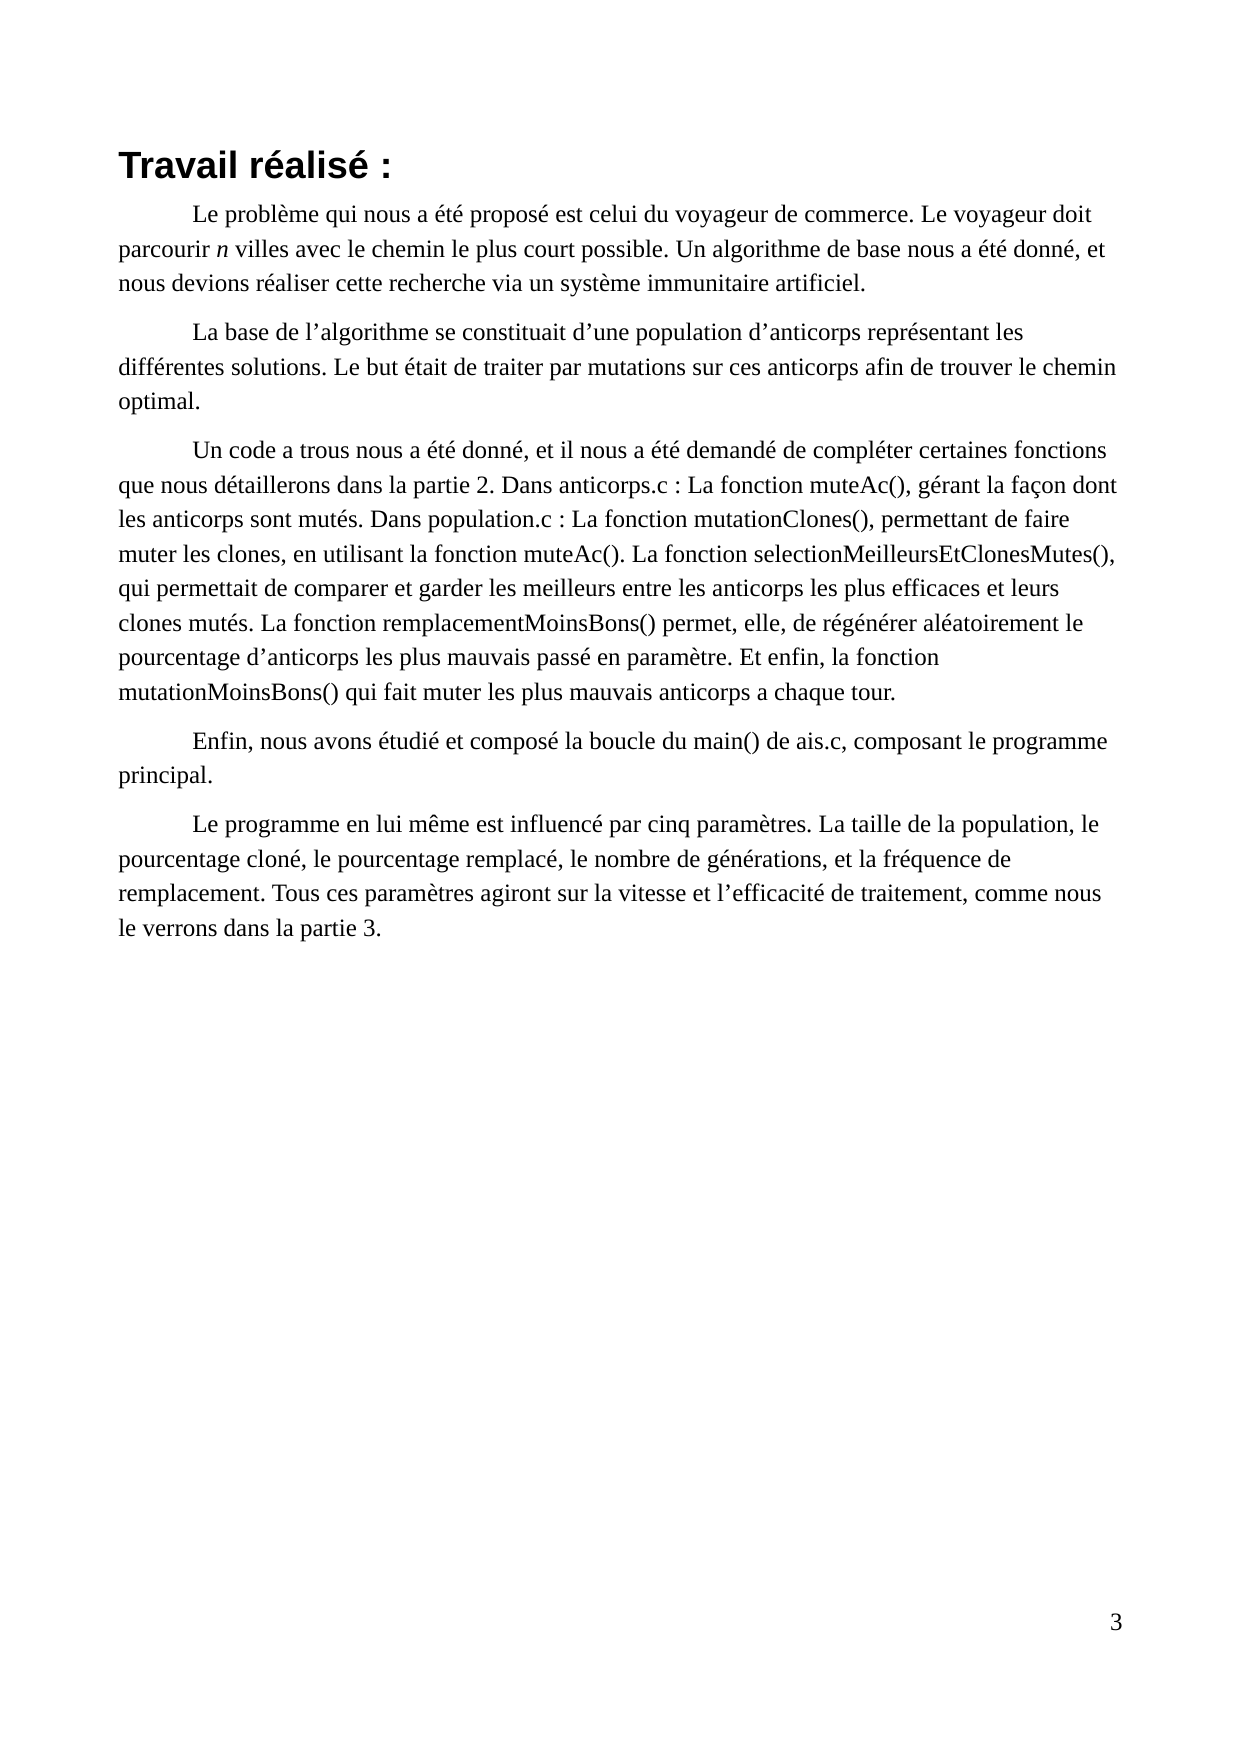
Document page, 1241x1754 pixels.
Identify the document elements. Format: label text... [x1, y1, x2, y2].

text Un code a trous nous a été donné, et il nous a été demandé de compléter certaines fonctions que nous détaillerons dans la partie 2. Dans anticorps.c : La fonction muteAc(), gérant la façon dont les anticorps sont mutés. Dans population.c : La fonction mutationClones(), permettant de faire muter les clones, en utilisant la fonction muteAc(). La fonction selectionMeilleursEtClonesMutes(), qui permettait de comparer et garder les meilleurs entre les anticorps les plus efficaces et leurs clones mutés. La fonction remplacementMoinsBons() permet, elle, de régénérer aléatoirement le pourcentage d’anticorps les plus mauvais passé en paramètre. Et enfin, la fonction mutationMoinsBons() qui fait muter les plus mauvais anticorps a chaque tour. [118, 435, 1122, 705]
subtitle Travail réalisé : [118, 143, 1122, 187]
text Le problème qui nous a été proposé est celui du voyageur de commerce. Le voyageur doit parcourir n villes avec le chemin le plus court possible. Un algorithme de base nous a été donné, et nous devions réaliser cette recherche via un système immunitaire artificiel. [118, 199, 1122, 297]
text Enfin, nous avons étudié et composé la boucle du main() de ais.c, composant le programme principal. [118, 726, 1122, 789]
text La base de l’algorithme se constituait d’une population d’anticorps représentant les différentes solutions. Le but était de traiter par mutations sur ces anticorps afin de trouver le chemin optimal. [118, 317, 1122, 415]
text Le programme en lui même est influencé par cinq paramètres. La taille de la population, le pourcentage cloné, le pourcentage remplacé, le nombre de générations, et la fréquence de remplacement. Tous ces paramètres agiront sur la vitesse et l’efficacité de traitement, comme nous le verrons dans la partie 3. [118, 809, 1122, 941]
